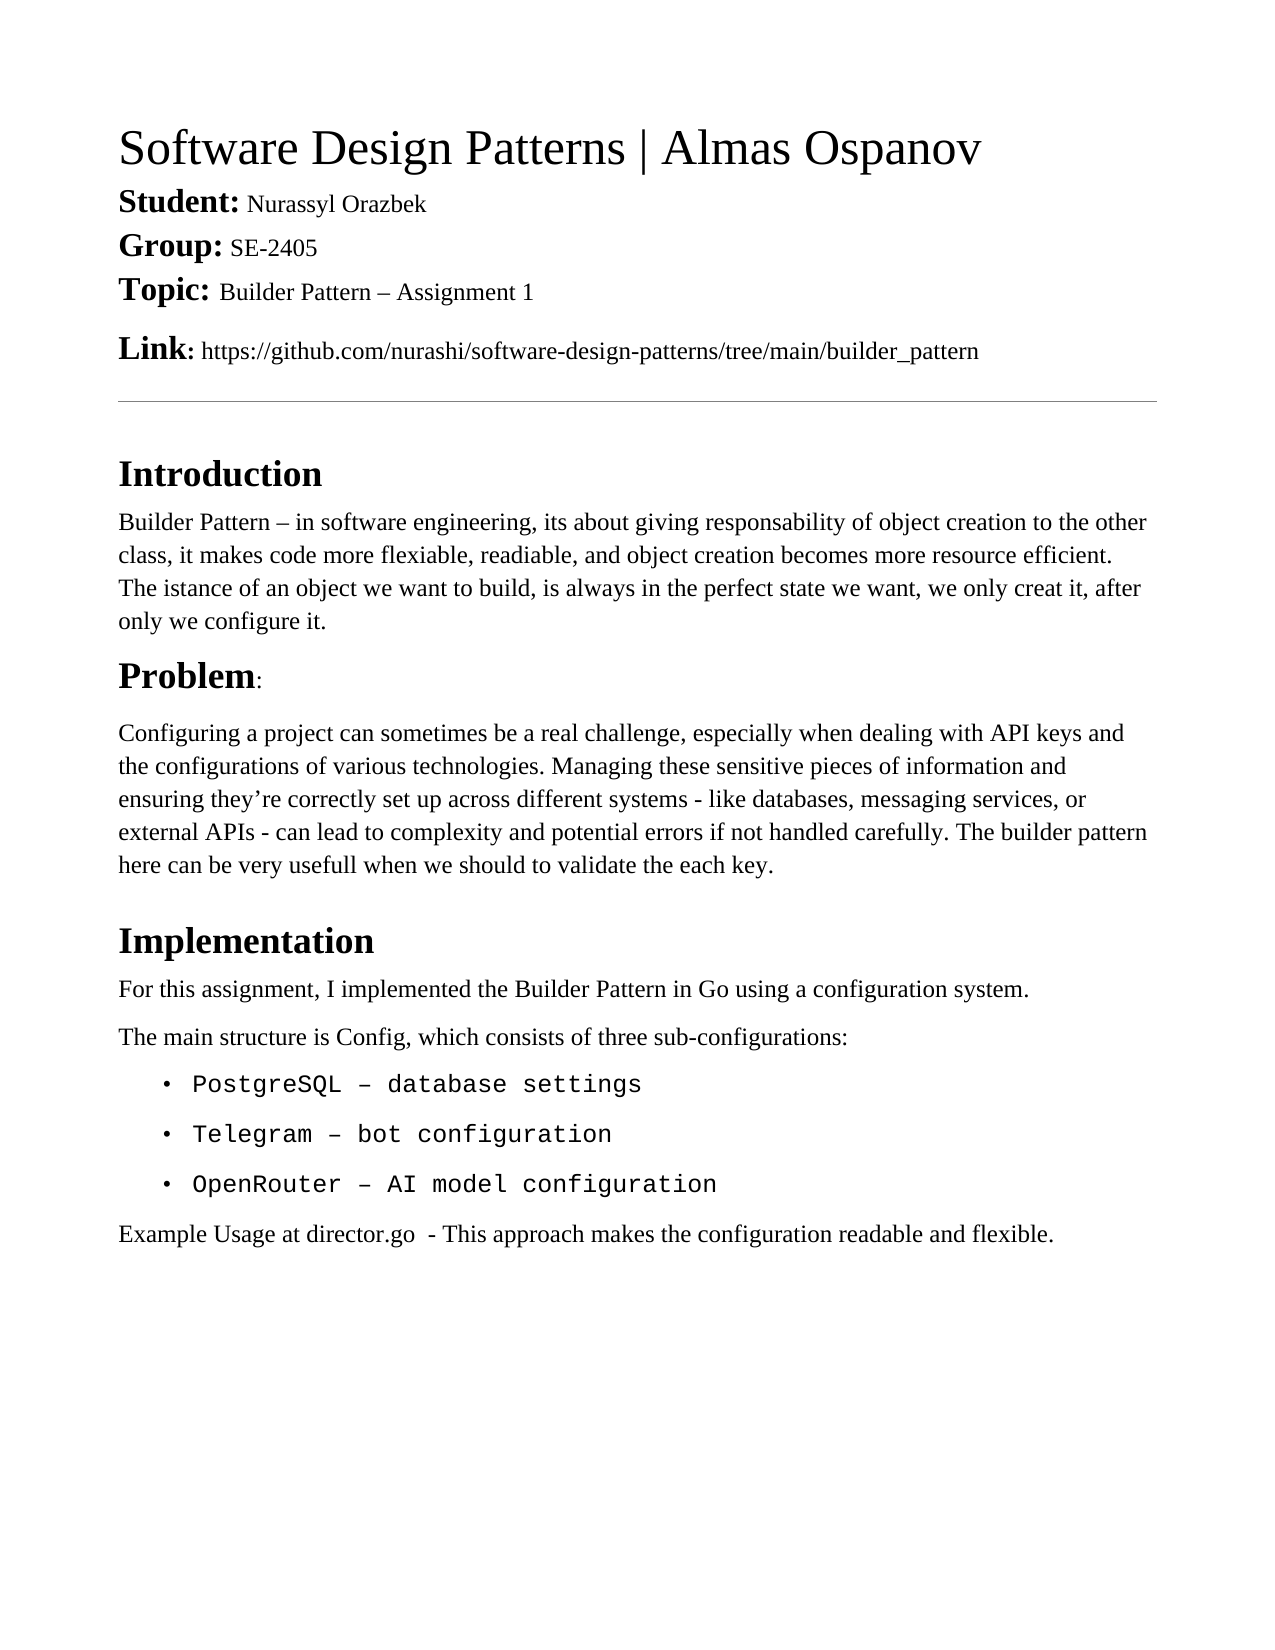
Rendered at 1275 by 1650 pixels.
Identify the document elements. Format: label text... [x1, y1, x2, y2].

list OpenRouter – AI model configuration [162, 1169, 1157, 1200]
text For this assignment, I implemented the Builder Pattern in Go using a configuration system. [118, 974, 1157, 1003]
text Configuring a project can sometimes be a real challenge, especially when dealing with API keys and the configurations of various technologies. Managing these sensitive pieces of information and ensuring they’re correctly set up across different systems - like databases, messaging services, or external APIs - can lead to complexity and potential errors if not handled carefully. The builder pattern here can be very usefull when we should to validate the each key. [118, 718, 1157, 879]
text Builder Pattern – in software engineering, its about giving responsability of object creation to the other class, it makes code more flexiable, readiable, and object creation becomes more resource efficient. The istance of an object we want to build, is always in the perfect state we want, we only creat it, after only we configure it. [118, 507, 1157, 635]
list PostgreSQL – database settings [162, 1069, 1157, 1100]
text The main structure is Config, which consists of three sub-configurations: [118, 1022, 1157, 1051]
subtitle Implementation [118, 919, 1157, 962]
text Example Usage at director.go - This approach makes the configuration readable and flexible. [118, 1219, 1157, 1248]
subtitle Introduction [118, 452, 1157, 495]
text Software Design Patterns | Almas Ospanov Student: Nurassyl Orazbek Group: SE-2405 Topic: Builder Pattern – Assignment 1 [118, 118, 1157, 308]
list Telegram – bot configuration [162, 1119, 1157, 1150]
text Problem: [118, 654, 1157, 697]
text Link: https://github.com/nurashi/software-design-patterns/tree/main/builder_pattern [118, 328, 1157, 366]
